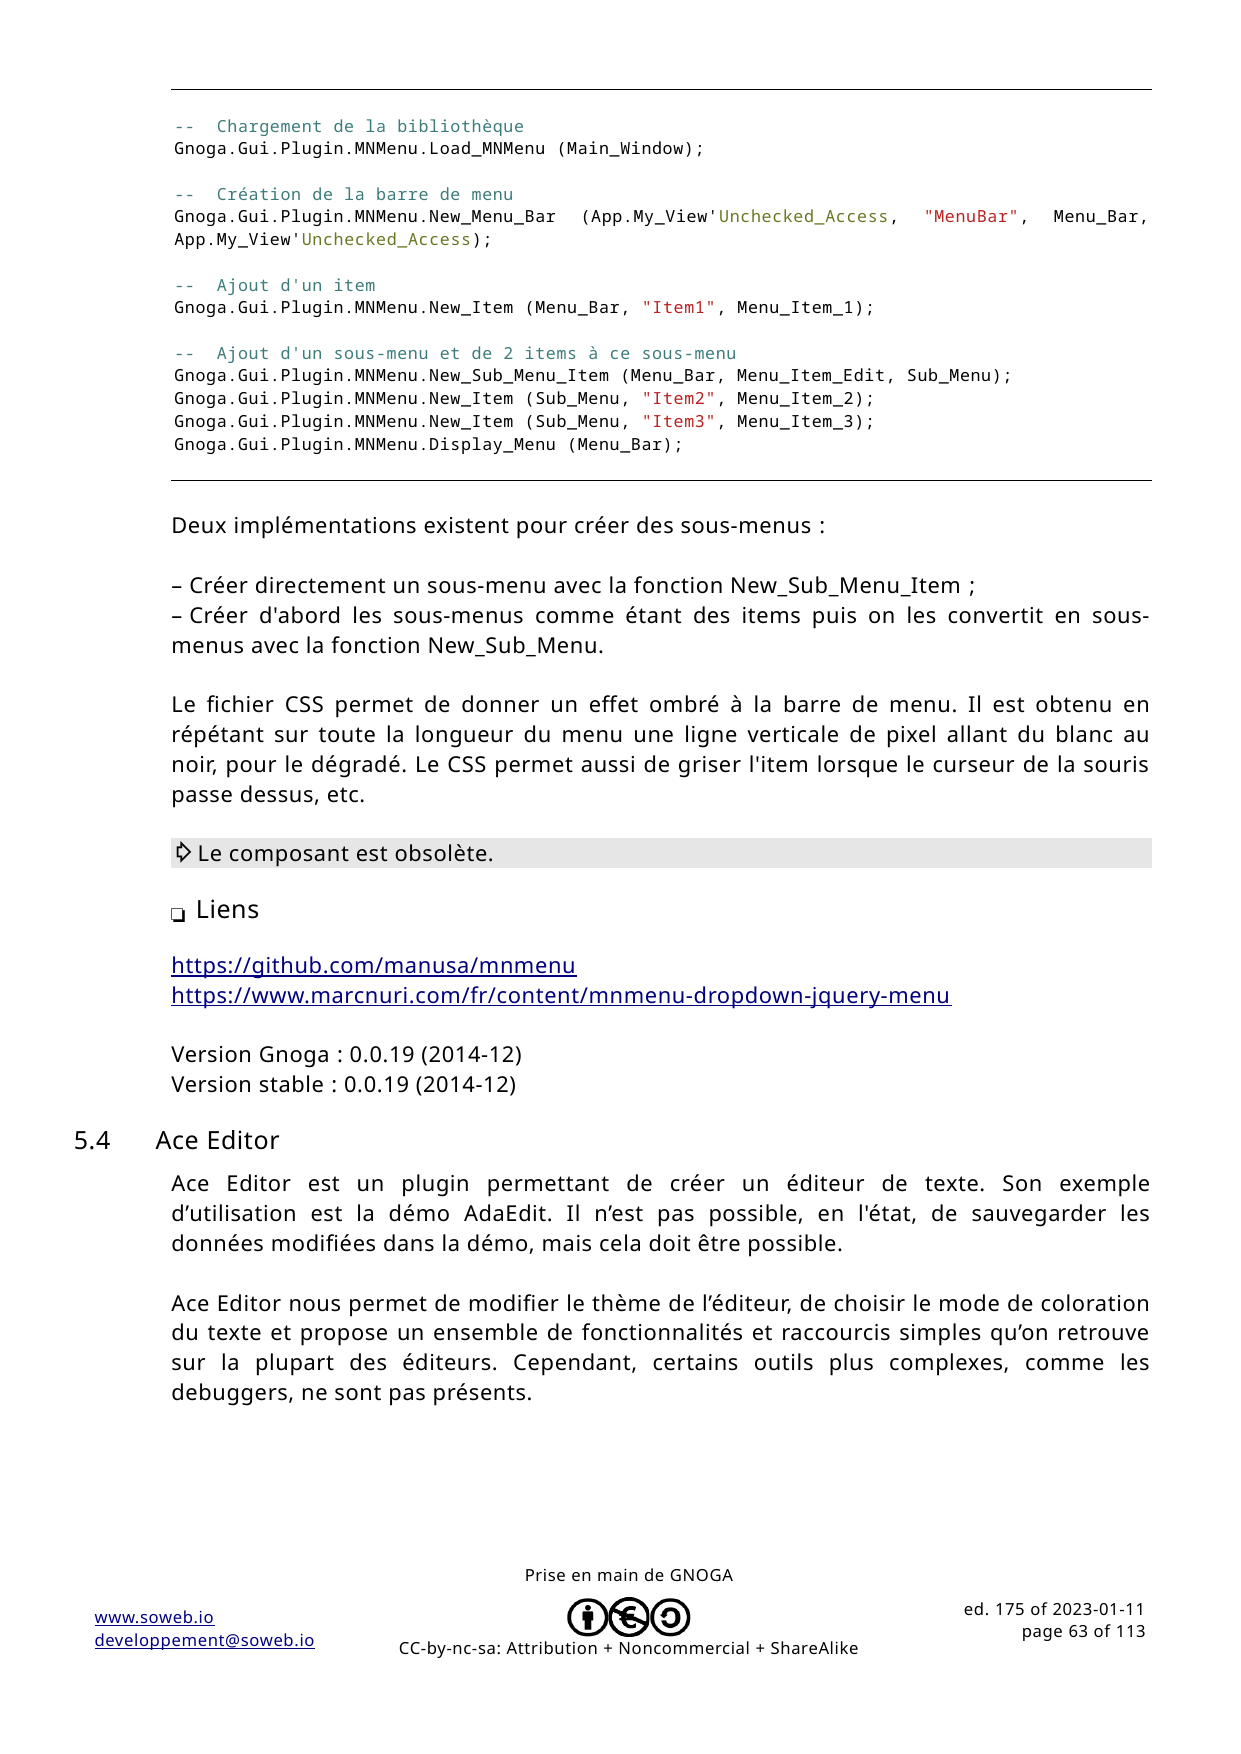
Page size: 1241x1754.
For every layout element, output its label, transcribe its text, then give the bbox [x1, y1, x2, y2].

text Version Gnoga : 0.0.19 (2014-12) [171, 1039, 1152, 1069]
text Ace Editor est un plugin permettant de créer un éditeur de texte. Son exemple d’utilisation est la démo AdaEdit. Il n’est pas possible, en l'état, de sauvegarder les données modifiées dans la démo, mais cela doit être possible. [171, 1168, 1152, 1258]
text – Créer directement un sous-menu avec la fonction New_Sub_Menu_Item ; [171, 570, 1152, 600]
list -- Création de la barre de menu [171, 179, 1152, 202]
text Ace Editor nous permet de modifier le thème de l’éditeur, de choisir le mode de coloration du texte et propose un ensemble de fonctionnalités et raccourcis simples qu’on retrouve sur la plupart des éditeurs. Cependant, certains outils plus complexes, comme les debuggers, ne sont pas présents. [171, 1287, 1152, 1407]
list Gnoga.Gui.Plugin.MNMenu.Display_Menu (Menu_Bar); [171, 429, 1152, 480]
text Deux implémentations existent pour créer des sous-menus : [171, 510, 1152, 540]
text https://www.marcnuri.com/fr/content/mnmenu-dropdown-jquery-menu [171, 980, 1152, 1009]
subtitle Ace Editor [74, 1122, 1152, 1157]
list Gnoga.Gui.Plugin.MNMenu.New_Sub_Menu_Item (Menu_Bar, Menu_Item_Edit, Sub_Menu); [171, 361, 1152, 384]
picture [566, 1597, 691, 1637]
list Gnoga.Gui.Plugin.MNMenu.New_Item (Sub_Menu, "Item3", Menu_Item_3); [171, 406, 1152, 429]
list Gnoga.Gui.Plugin.MNMenu.New_Item (Sub_Menu, "Item2", Menu_Item_2); [171, 384, 1152, 406]
list -- Chargement de la bibliothèque [171, 90, 1152, 134]
list Gnoga.Gui.Plugin.MNMenu.New_Item (Menu_Bar, "Item1", Menu_Item_1); [171, 293, 1152, 319]
list Gnoga.Gui.Plugin.MNMenu.Load_MNMenu (Main_Window); [171, 134, 1152, 160]
text https://github.com/manusa/mnmenu [171, 950, 1152, 980]
list -- Ajout d'un item [171, 270, 1152, 293]
list Le composant est obsolète. [171, 838, 1152, 868]
list Gnoga.Gui.Plugin.MNMenu.New_Menu_Bar (App.My_View'Unchecked_Access, "MenuBar", Menu_Bar, App.My_View'Unchecked_Access); [171, 202, 1152, 251]
text Version stable : 0.0.19 (2014-12) [171, 1069, 1152, 1099]
text Le fichier CSS permet de donner un effet ombré à la barre de menu. Il est obtenu en répétant sur toute la longueur du menu une ligne verticale de pixel allant du blanc au noir, pour le dégradé. Le CSS permet aussi de griser l'item lorsque le curseur de la souris passe dessus, etc. [171, 689, 1152, 808]
text – Créer d'abord les sous-menus comme étant des items puis on les convertit en sous-menus avec la fonction New_Sub_Menu. [171, 600, 1152, 659]
subtitle Liens [171, 892, 1152, 938]
list -- Ajout d'un sous-menu et de 2 items à ce sous-menu [171, 338, 1152, 361]
